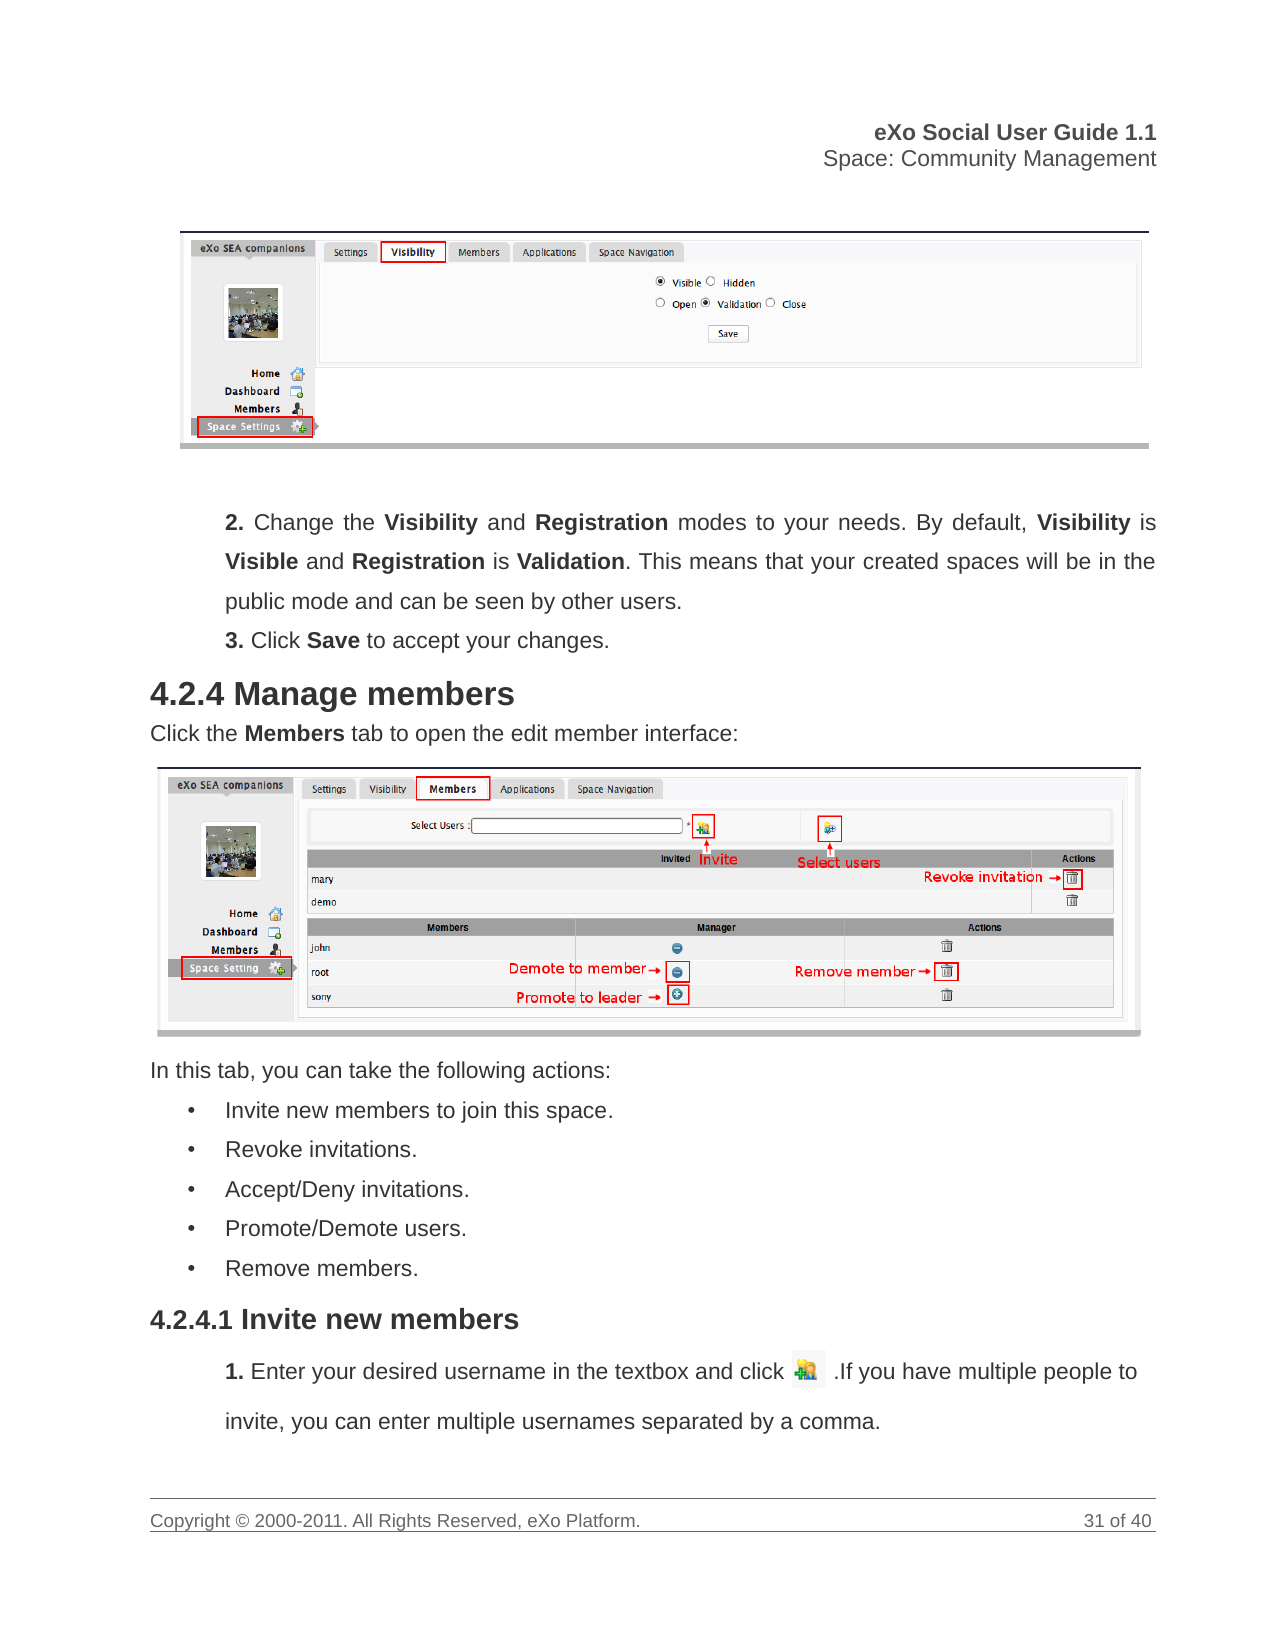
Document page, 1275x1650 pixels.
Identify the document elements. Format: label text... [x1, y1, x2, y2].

subtitle Manage members [150, 674, 1156, 713]
list 2. Change the Visibility and Registration modes to your needs. By default, Visibility is Visible and Registration is Validation. This means that your created spaces will be in the public mode and can be seen by other users. [187, 509, 1156, 614]
picture [157, 767, 1141, 1037]
list Remove members. [187, 1255, 1156, 1281]
subtitle Invite new members [150, 1302, 1156, 1335]
list Promote/Demote users. [187, 1215, 1156, 1242]
picture [791, 1350, 826, 1388]
list 1. Enter your desired username in the textbox and click.If you have multiple people to invite, you can enter multiple usernames separated by a comma. [187, 1343, 1156, 1435]
list 3. Click Save to accept your changes. [187, 627, 1156, 654]
list Accept/Deny invitations. [187, 1176, 1156, 1202]
text Click the Members tab to open the edit member interface: [150, 720, 1156, 747]
text In this tab, you can take the following actions: [150, 1057, 1156, 1084]
picture [180, 231, 1149, 449]
list Invite new members to join this space. [187, 1097, 1156, 1123]
list Revoke invitations. [187, 1136, 1156, 1163]
